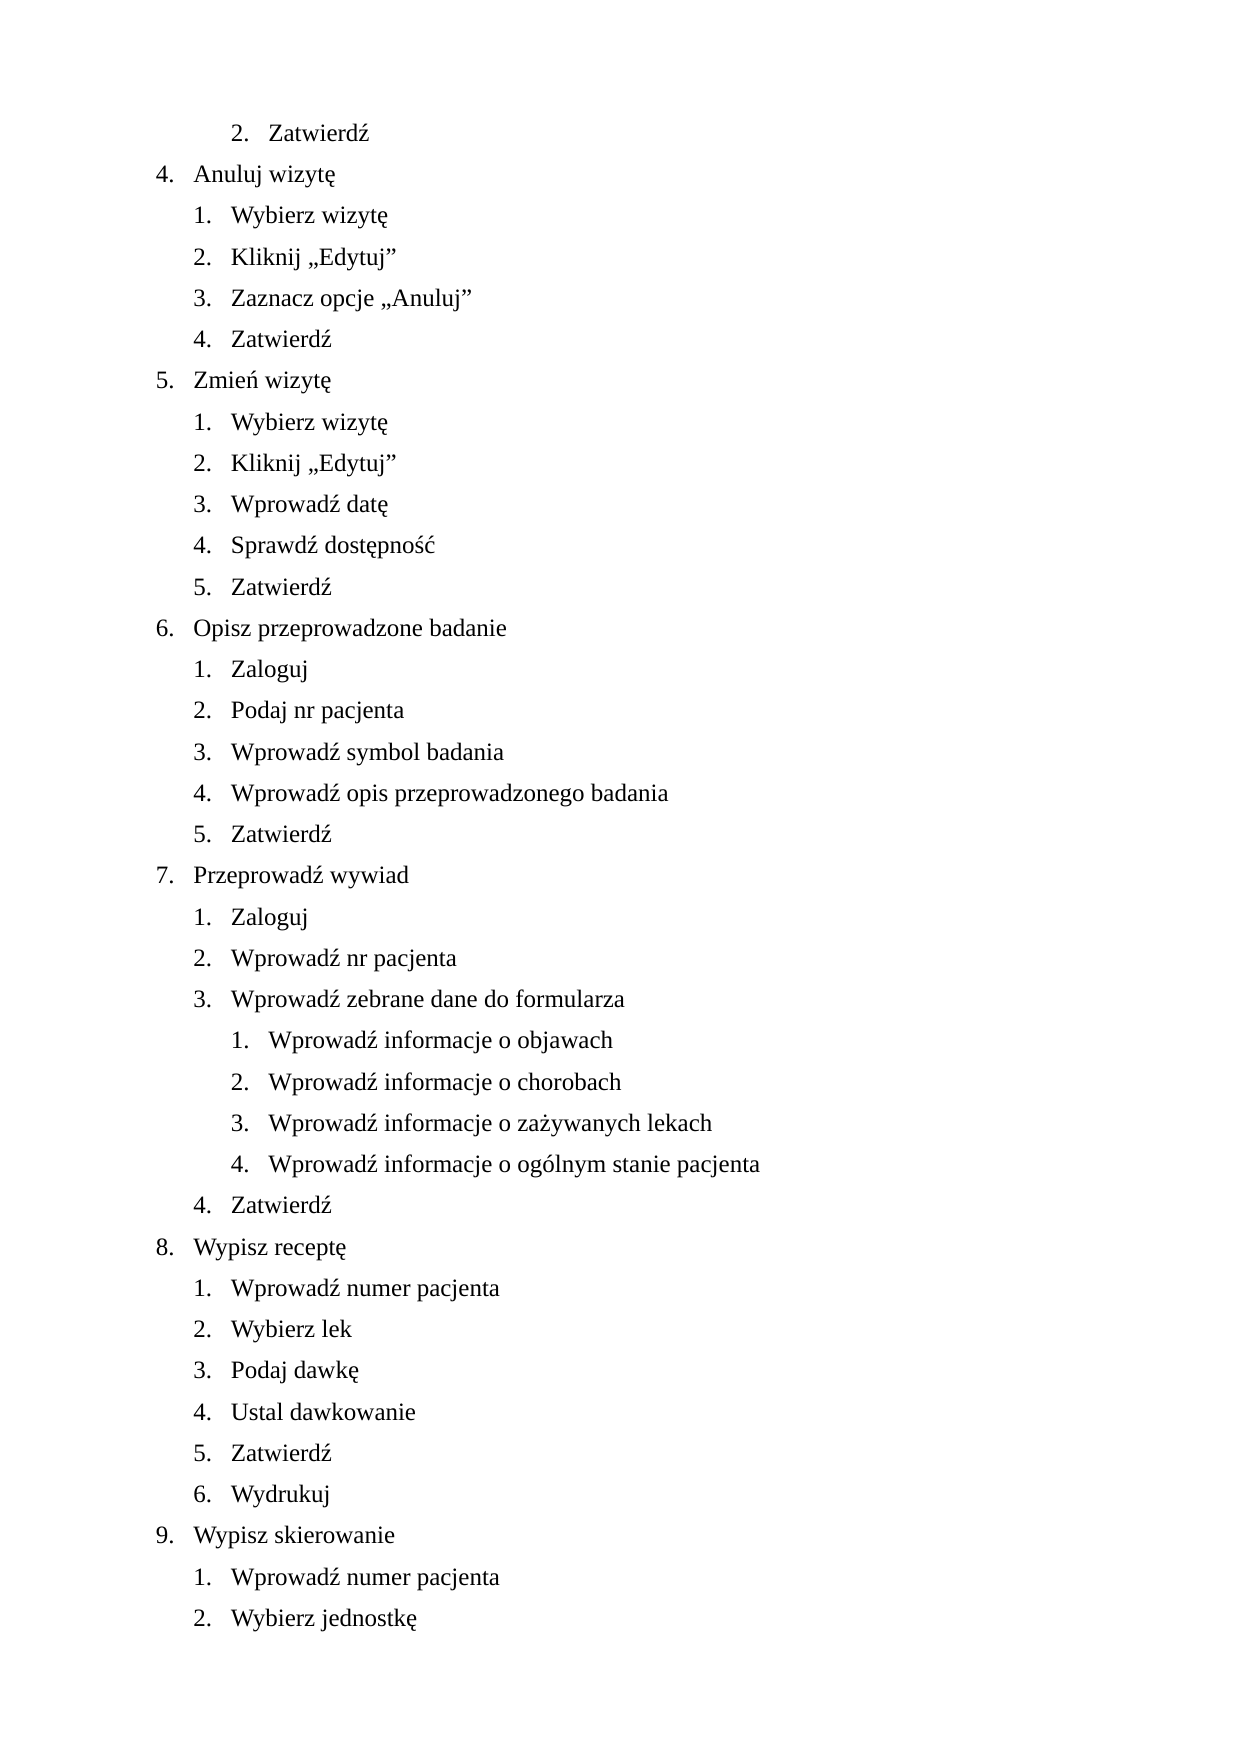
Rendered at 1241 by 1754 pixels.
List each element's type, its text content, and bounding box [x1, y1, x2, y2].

list Wprowadź zebrane dane do formularza [193, 984, 1122, 1013]
list Sprawdź dostępność [193, 531, 1122, 559]
list Wprowadź datę [193, 489, 1122, 518]
list Wypisz receptę [156, 1232, 1122, 1261]
list Zaloguj [193, 654, 1122, 683]
list Ustal dawkowanie [193, 1397, 1122, 1426]
list Wprowadź opis przeprowadzonego badania [193, 778, 1122, 807]
list Zaznacz opcje „Anuluj” [193, 283, 1122, 312]
list Zatwierdź [193, 1191, 1122, 1219]
list Wydrukuj [193, 1479, 1122, 1508]
list Opisz przeprowadzone badanie [156, 613, 1122, 642]
list Kliknij „Edytuj” [193, 242, 1122, 271]
list Wprowadź numer pacjenta [193, 1562, 1122, 1591]
list Zatwierdź [193, 572, 1122, 601]
list Wprowadź informacje o zażywanych lekach [231, 1108, 1122, 1137]
list Zmień wizytę [156, 366, 1122, 394]
list Zatwierdź [231, 118, 1122, 147]
list Wybierz wizytę [193, 407, 1122, 436]
list Zatwierdź [193, 819, 1122, 848]
list Wprowadź informacje o chorobach [231, 1067, 1122, 1096]
list Przeprowadź wywiad [156, 861, 1122, 889]
list Wybierz lek [193, 1314, 1122, 1343]
list Wybierz wizytę [193, 201, 1122, 229]
list Zatwierdź [193, 324, 1122, 353]
list Podaj dawkę [193, 1356, 1122, 1384]
list Podaj nr pacjenta [193, 696, 1122, 724]
list Wprowadź informacje o objawach [231, 1026, 1122, 1054]
list Wprowadź symbol badania [193, 737, 1122, 766]
list Kliknij „Edytuj” [193, 448, 1122, 477]
list Wprowadź numer pacjenta [193, 1273, 1122, 1302]
list Wypisz skierowanie [156, 1521, 1122, 1549]
list Wybierz jednostkę [193, 1603, 1122, 1632]
list Zaloguj [193, 902, 1122, 931]
list Zatwierdź [193, 1438, 1122, 1467]
list Wprowadź informacje o ogólnym stanie pacjenta [231, 1149, 1122, 1178]
list Anuluj wizytę [156, 159, 1122, 188]
list Wprowadź nr pacjenta [193, 943, 1122, 972]
